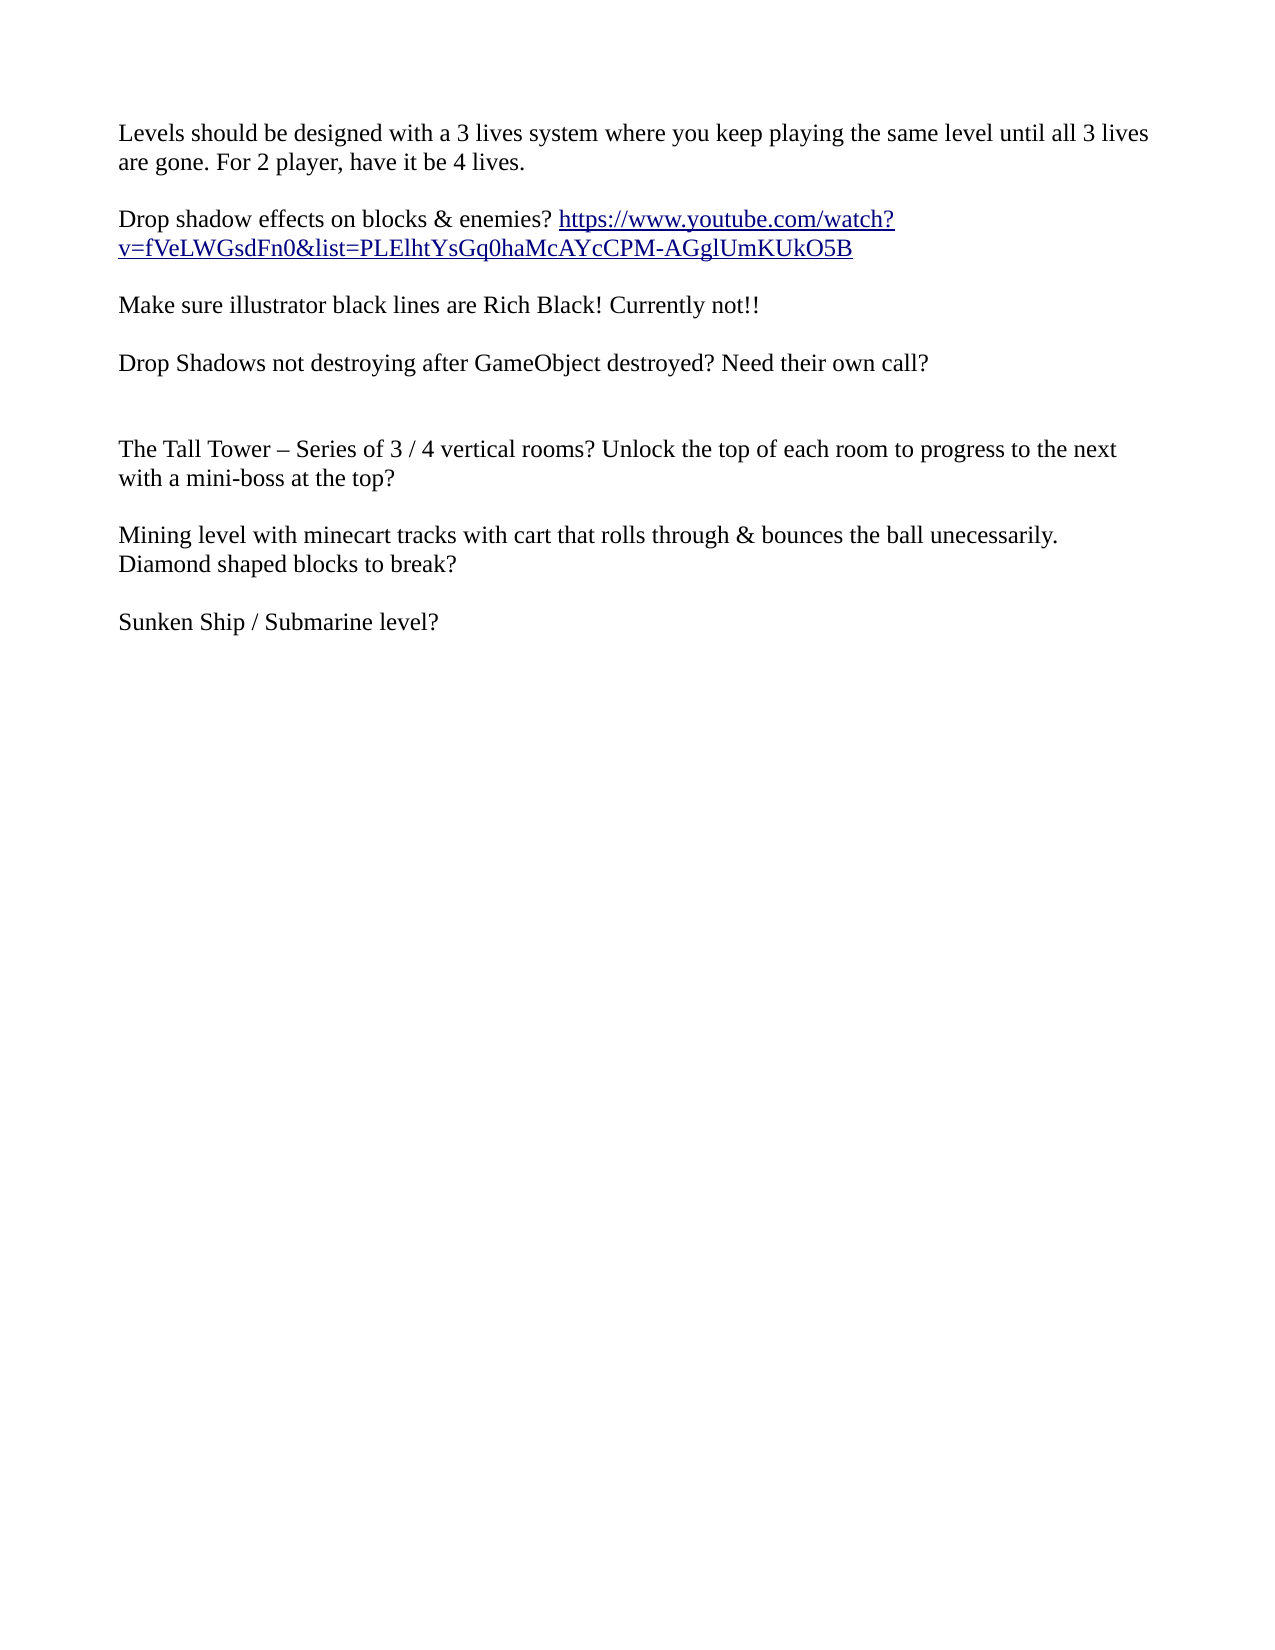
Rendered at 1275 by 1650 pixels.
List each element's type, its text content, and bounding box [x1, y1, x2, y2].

text Sunken Ship / Submarine level? [118, 607, 1157, 636]
text Drop Shadows not destroying after GameObject destroyed? Need their own call? [118, 348, 1157, 377]
text Drop shadow effects on blocks & enemies? https://www.youtube.com/watch?v=fVeLWGsdFn0&list=PLElhtYsGq0haMcAYcCPM-AGglUmKUkO5B [118, 204, 1157, 262]
text Mining level with minecart tracks with cart that rolls through & bounces the ball unecessarily. Diamond shaped blocks to break? [118, 521, 1157, 578]
text Levels should be designed with a 3 lives system where you keep playing the same level until all 3 lives are gone. For 2 player, have it be 4 lives. [118, 118, 1157, 176]
text The Tall Tower – Series of 3 / 4 vertical rooms? Unlock the top of each room to progress to the next with a mini-boss at the top? [118, 434, 1157, 492]
text Make sure illustrator black lines are Rich Black! Currently not!! [118, 291, 1157, 319]
